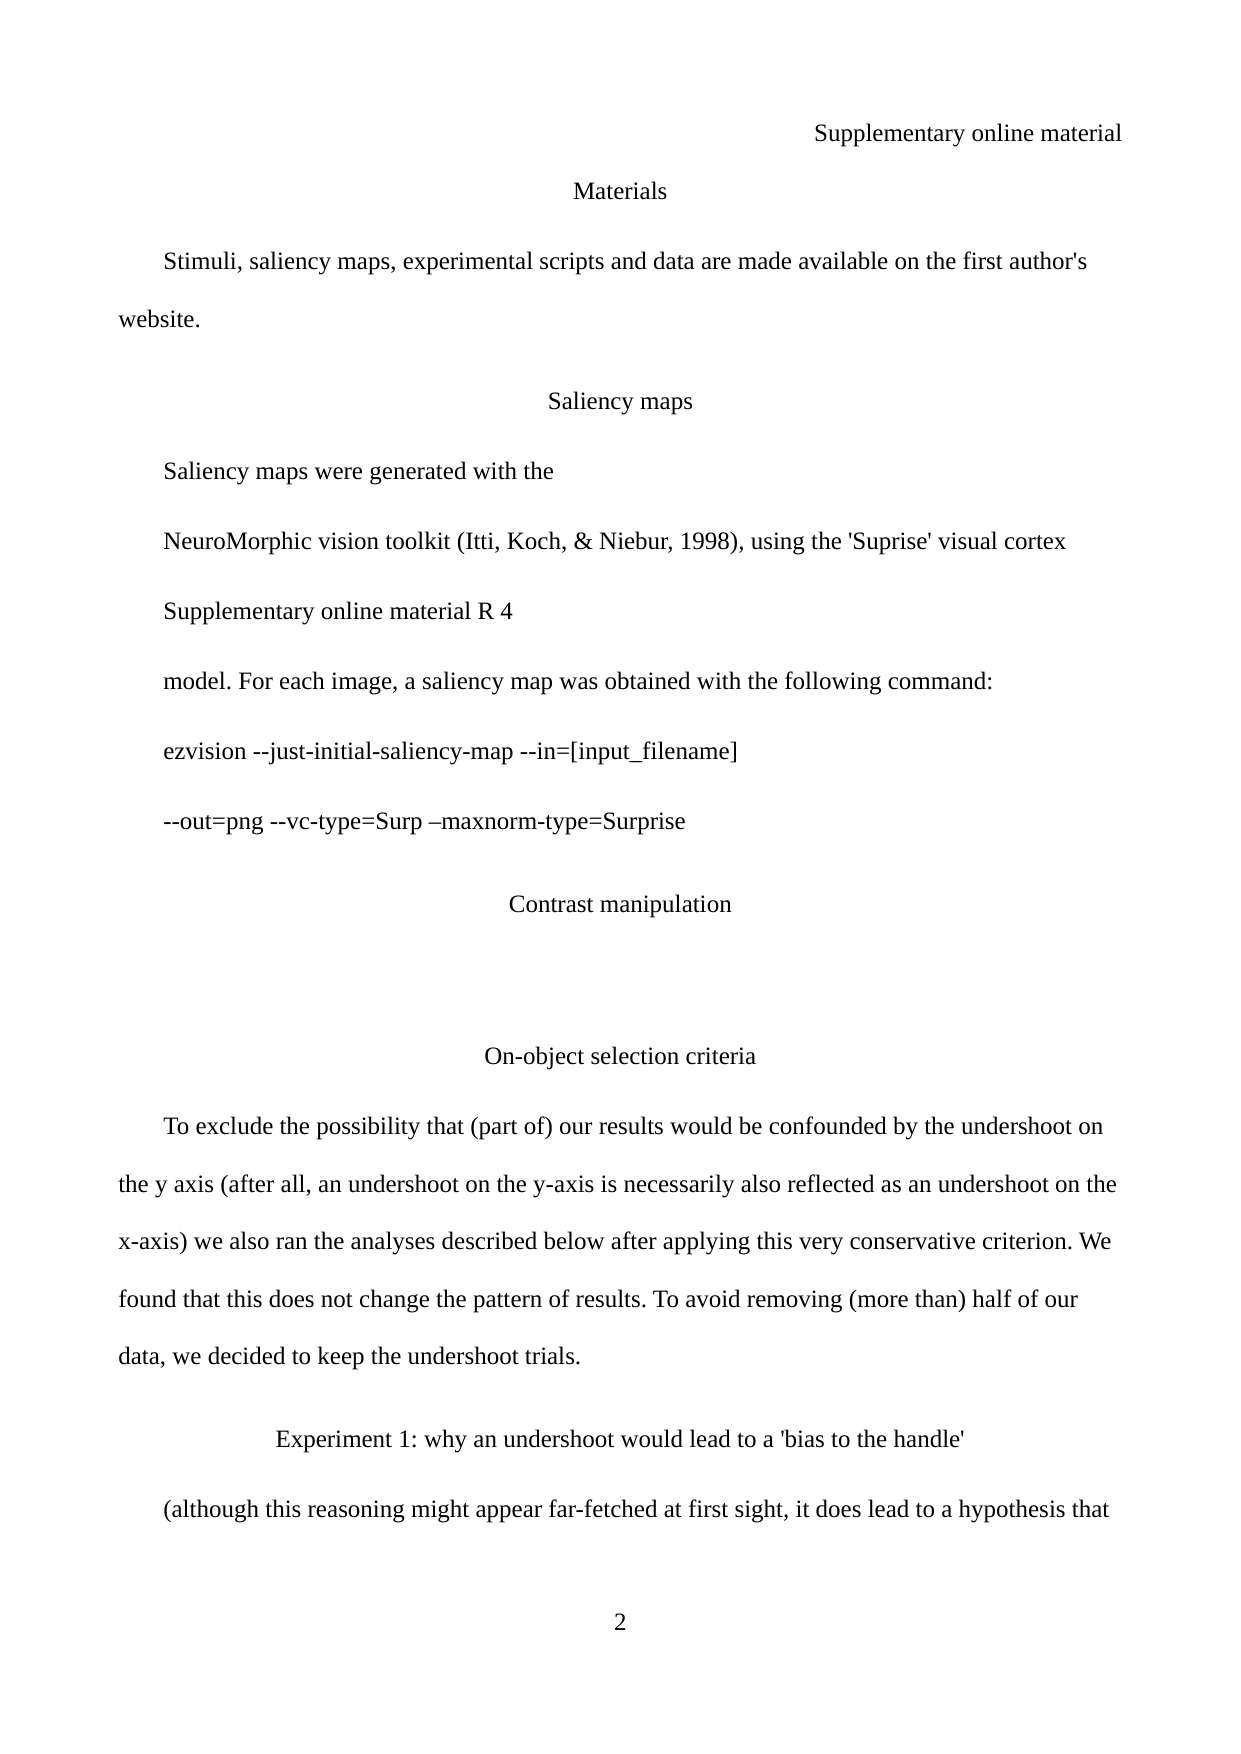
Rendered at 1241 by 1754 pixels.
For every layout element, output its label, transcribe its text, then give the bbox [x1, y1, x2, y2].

text NeuroMorphic vision toolkit (Itti, Koch, & Niebur, 1998), using the 'Suprise' visual cortex [118, 526, 1122, 555]
subtitle Experiment 1: why an undershoot would lead to a 'bias to the handle' [118, 1424, 1122, 1453]
text model. For each image, a saliency map was obtained with the following command: [118, 666, 1122, 695]
subtitle On-object selection criteria [118, 1041, 1122, 1070]
subtitle Contrast manipulation [118, 889, 1122, 918]
text To exclude the possibility that (part of) our results would be confounded by the undershoot on the y axis (after all, an undershoot on the y-axis is necessarily also reflected as an undershoot on the x-axis) we also ran the analyses described below after applying this very conservative criterion. We found that this does not change the pattern of results. To avoid removing (more than) half of our data, we decided to keep the undershoot trials. [118, 1111, 1122, 1370]
text Supplementary online material R 4 [118, 596, 1122, 625]
subtitle Saliency maps [118, 386, 1122, 415]
text Saliency maps were generated with the [118, 456, 1122, 485]
text ezvision --just-initial-saliency-map --in=[input_filename] [118, 736, 1122, 765]
text --out=png --vc-type=Surp –maxnorm-type=Surprise [118, 806, 1122, 835]
text Stimuli, saliency maps, experimental scripts and data are made available on the first author's website. [118, 246, 1122, 333]
subtitle Materials [118, 176, 1122, 205]
text (although this reasoning might appear far-fetched at first sight, it does lead to a hypothesis that [118, 1494, 1122, 1523]
